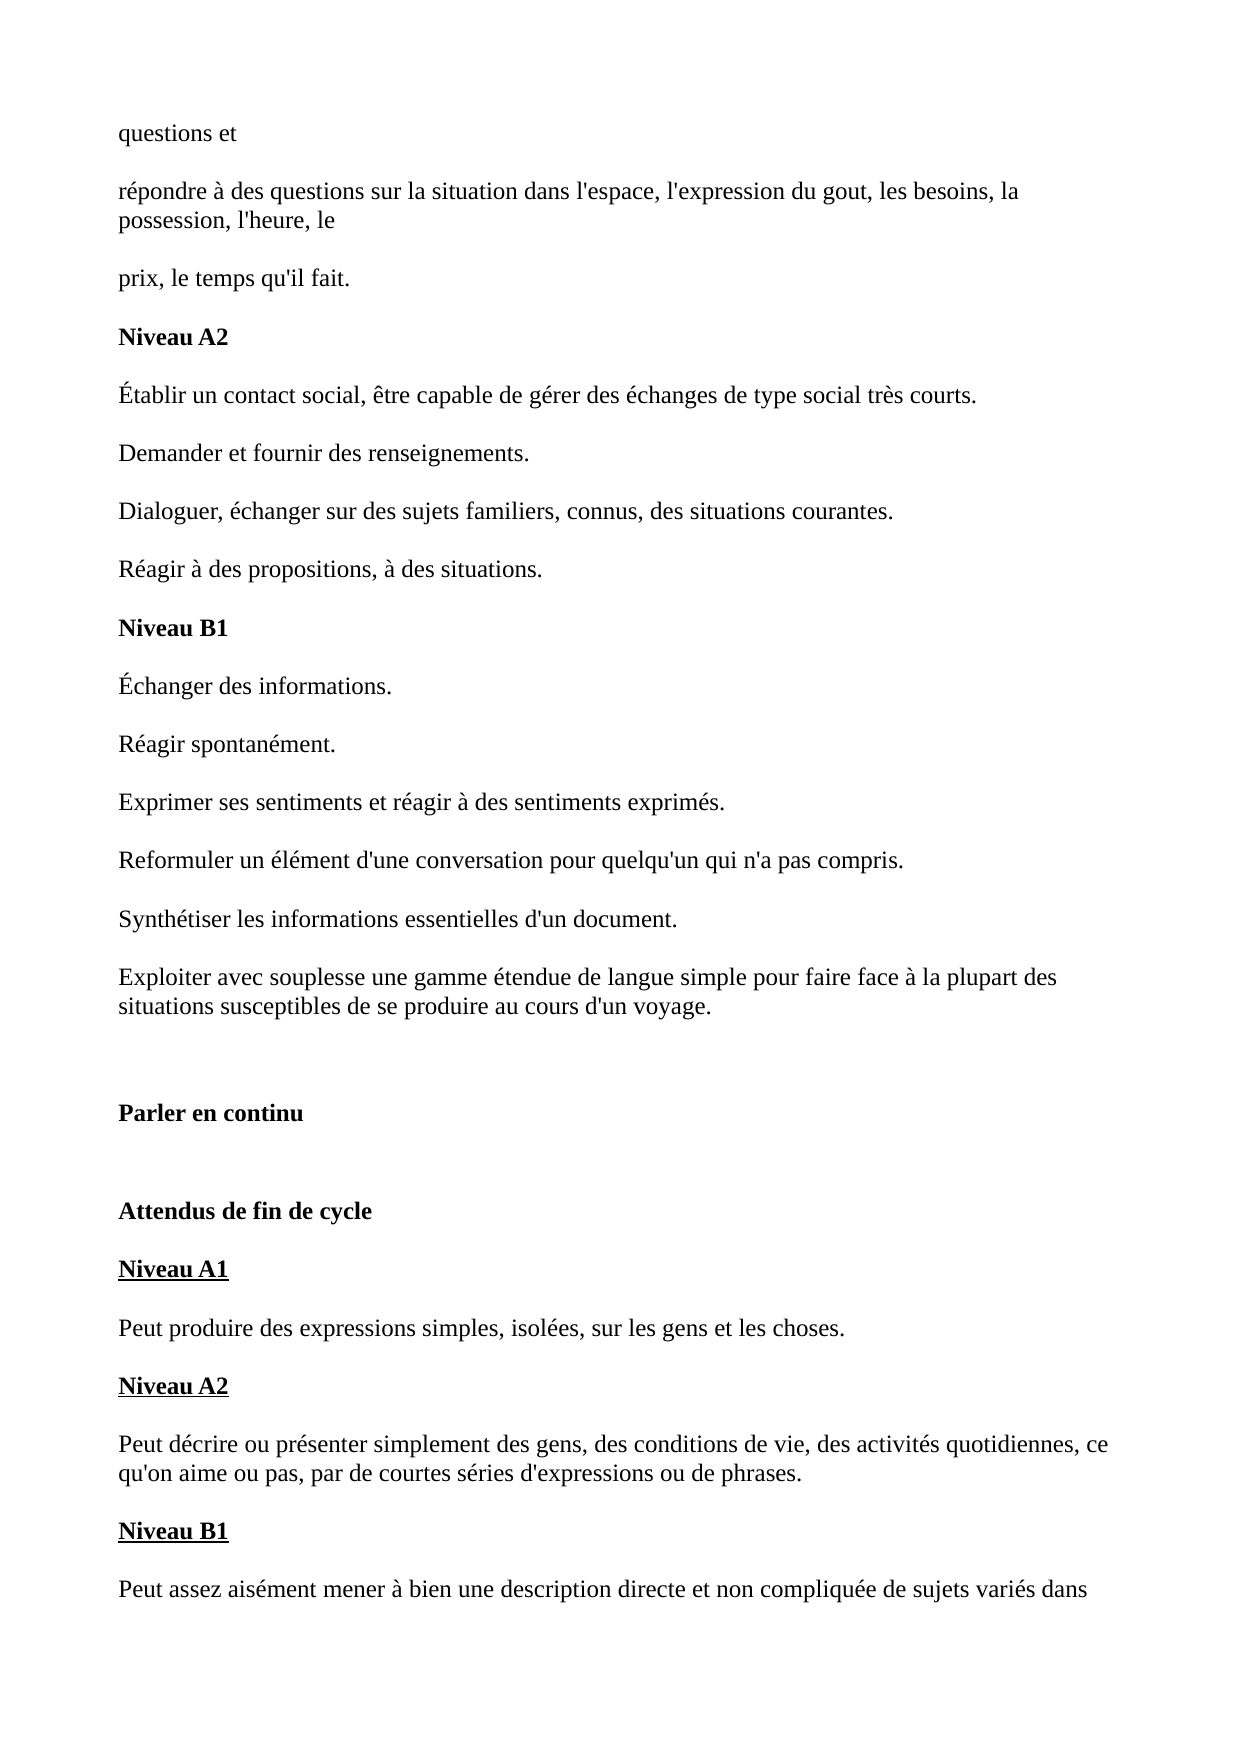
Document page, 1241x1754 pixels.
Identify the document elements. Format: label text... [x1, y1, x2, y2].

table_cell Niveau A1 Peut produire des expressions simples, isolées, sur les gens et les choses. Niveau A2 Peut décrire ou présenter simplement des gens, des conditions de vie, des activités quotidiennes, ce qu'on aime ou pas, par de courtes séries d'expressions ou de phrases. Niveau B1 Peut assez aisément mener à bien une description directe et non compliquée de sujets variés dans [118, 1255, 1122, 1603]
table_header Attendus de fin de cycle [118, 1196, 1122, 1254]
text Parler en continu [118, 1098, 1122, 1127]
table_cell questions et répondre à des questions sur la situation dans l'espace, l'expression du gout, les besoins, la possession, l'heure, le prix, le temps qu'il fait. Niveau A2 Établir un contact social, être capable de gérer des échanges de type social très courts. Demander et fournir des renseignements. Dialoguer, échanger sur des sujets familiers, connus, des situations courantes. Réagir à des propositions, à des situations. Niveau B1 Échanger des informations. Réagir spontanément. Exprimer ses sentiments et réagir à des sentiments exprimés. Reformuler un élément d'une conversation pour quelqu'un qui n'a pas compris. Synthétiser les informations essentielles d'un document. Exploiter avec souplesse une gamme étendue de langue simple pour faire face à la plupart des situations susceptibles de se produire au cours d'un voyage. [118, 118, 1122, 1049]
